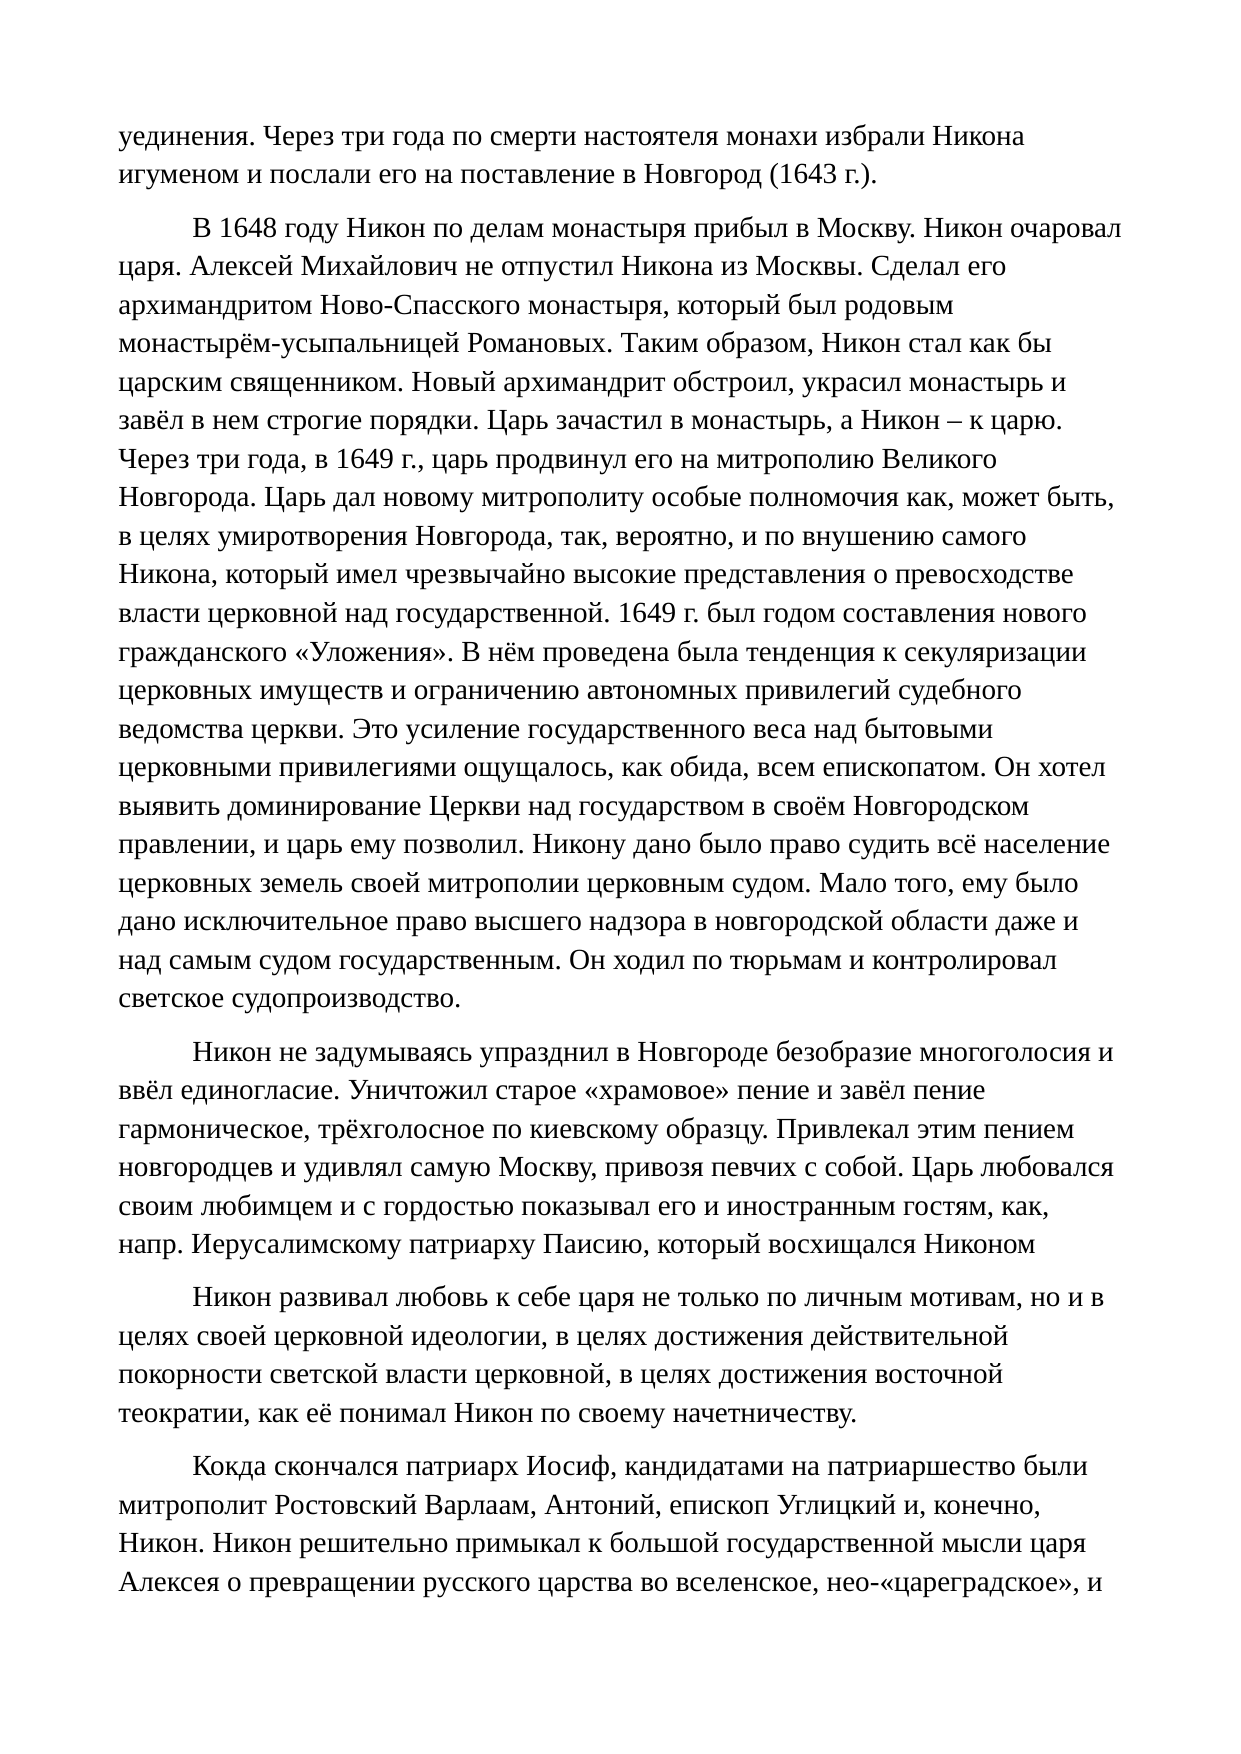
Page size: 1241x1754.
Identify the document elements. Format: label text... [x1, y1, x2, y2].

text В 1648 году Никон по делам монастыря прибыл в Москву. Никон очаровал царя. Алексей Михайлович не отпустил Никона из Москвы. Сделал его архимандритом Ново-Спасского монастыря, который был родовым монастырём-усыпальницей Романовых. Таким образом, Никон стал как бы царским священником. Новый архимандрит обстроил, украсил монастырь и завёл в нем строгие порядки. Царь зачастил в монастырь, а Никон – к царю. Через три года, в 1649 г., царь продвинул его на митрополию Великого Новгорода. Царь дал новому митрополиту особые полномочия как, может быть, в целях умиротворения Новгорода, так, вероятно, и по внушению самого Никона, который имел чрезвычайно высокие представления о превосходстве власти церковной над государственной. 1649 г. был годом составления нового гражданского «Уложения». В нём проведена была тенденция к секуляризации церковных имуществ и ограничению автономных привилегий судебного ведомства церкви. Это усиление государственного веса над бытовыми церковными привилегиями ощущалось, как обида, всем епископатом. Он хотел выявить доминирование Церкви над государством в своём Новгородском правлении, и царь ему позволил. Никону дано было право судить всё население церковных земель своей митрополии церковным судом. Мало того, ему было дано исключительное право высшего надзора в новгородской области даже и над самым судом государственным. Он ходил по тюрьмам и контролировал светское судопроизводство. [118, 210, 1122, 1014]
text Никон развивал любовь к себе царя не только по личным мотивам, но и в целях своей церковной идеологии, в целях достижения действительной покорности светской власти церковной, в целях достижения восточной теократии, как её понимал Никон по своему начетничеству. [118, 1279, 1122, 1429]
text Кокда скончался патриарх Иосиф, кандидатами на патриаршество были митрополит Ростовский Варлаам, Антоний, епископ Углицкий и, конечно, Никон. Никон решительно примыкал к большой государственной мысли царя Алексея о превращении русского царства во вселенское, нео-«цареградское», и [118, 1448, 1122, 1597]
text Никон не задумываясь упразднил в Новгороде безобразие многоголосия и ввёл единогласие. Уничтожил старое «храмовое» пение и завёл пение гармоническое, трёхголосное по киевскому образцу. Привлекал этим пением новгородцев и удивлял самую Москву, привозя певчих с собой. Царь любовался своим любимцем и с гордостью показывал его и иностранным гостям, как, напр. Иерусалимскому патриарху Паисию, который восхищался Никоном [118, 1034, 1122, 1260]
text уединения. Через три года по смерти настоятеля монахи избрали Никона игуменом и послали его на поставление в Новгород (1643 г.). [118, 118, 1122, 190]
